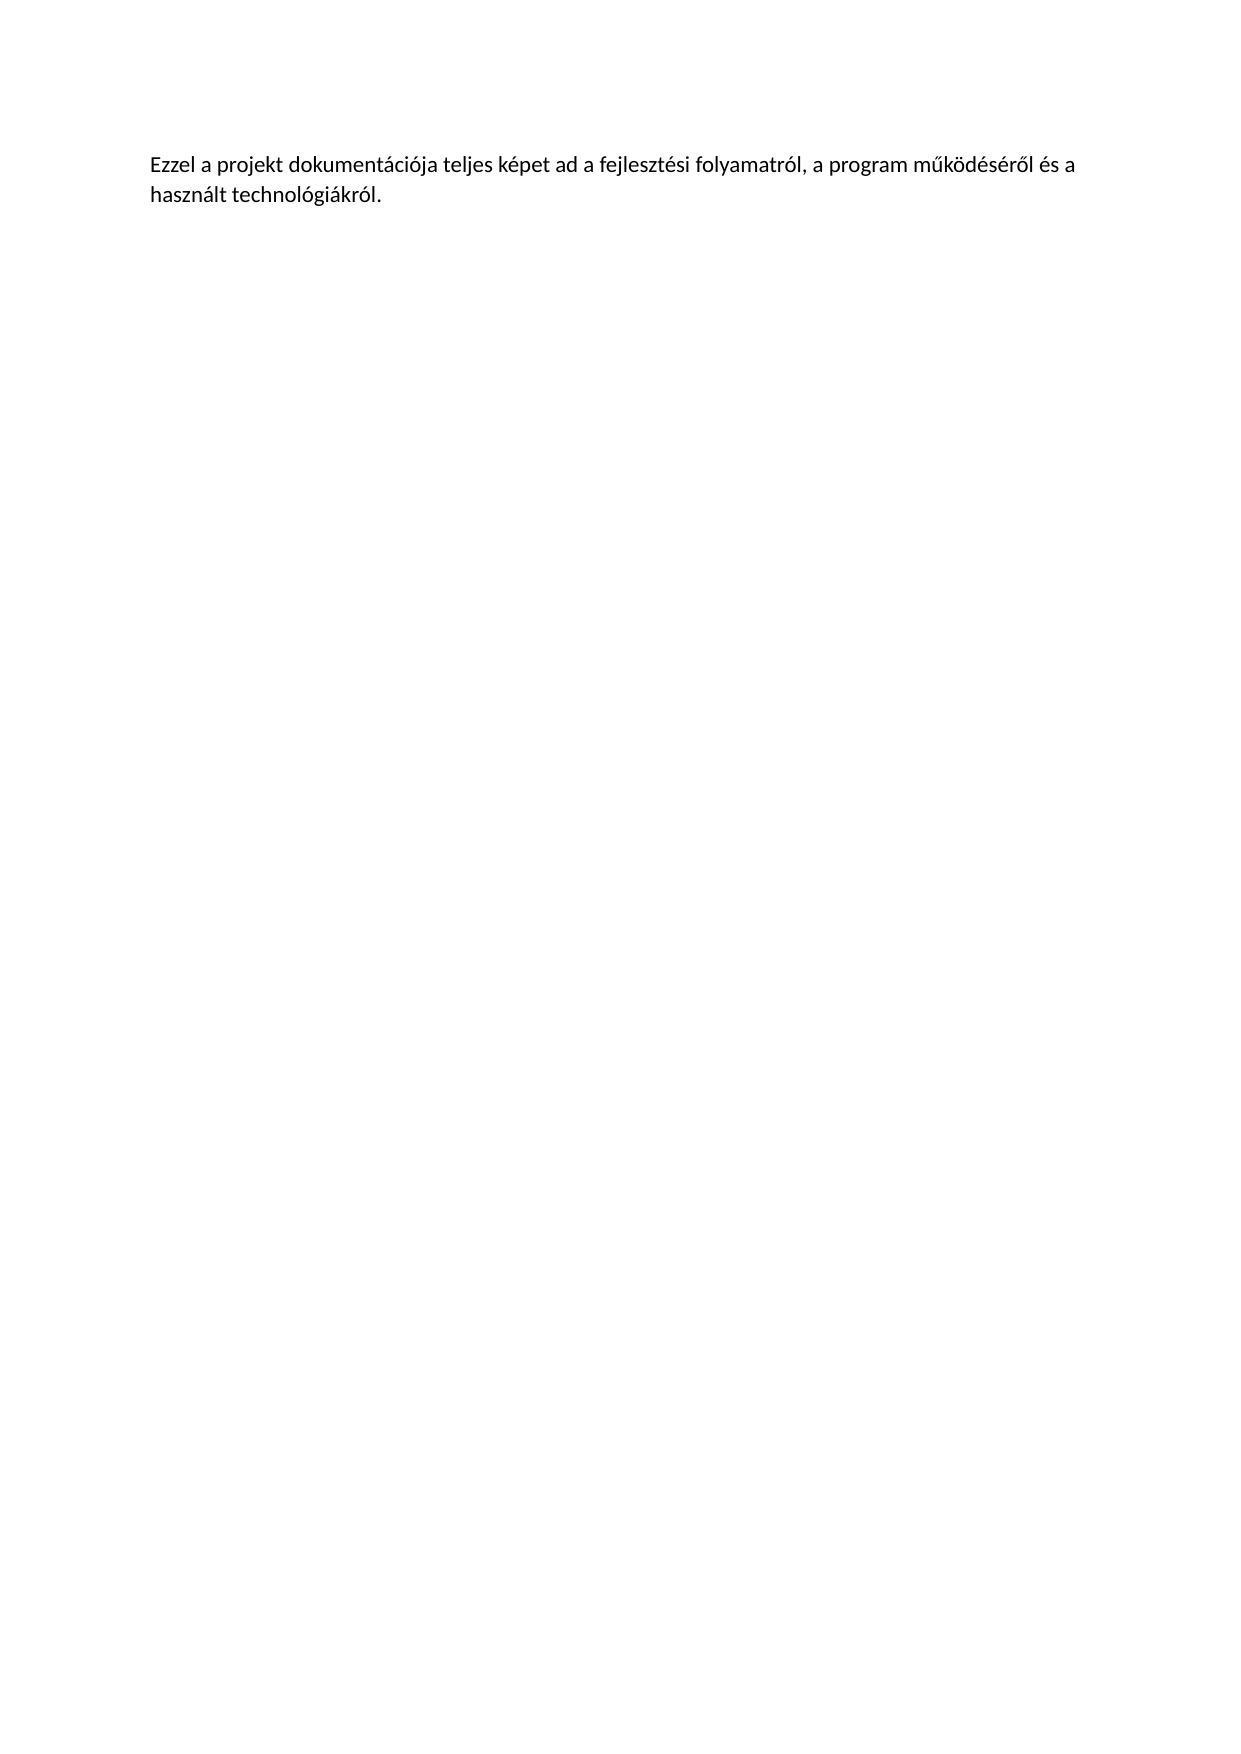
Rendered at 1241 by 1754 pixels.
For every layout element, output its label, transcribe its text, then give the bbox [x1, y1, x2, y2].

text Ezzel a projekt dokumentációja teljes képet ad a fejlesztési folyamatról, a program működéséről és a használt technológiákról. [150, 150, 1090, 208]
